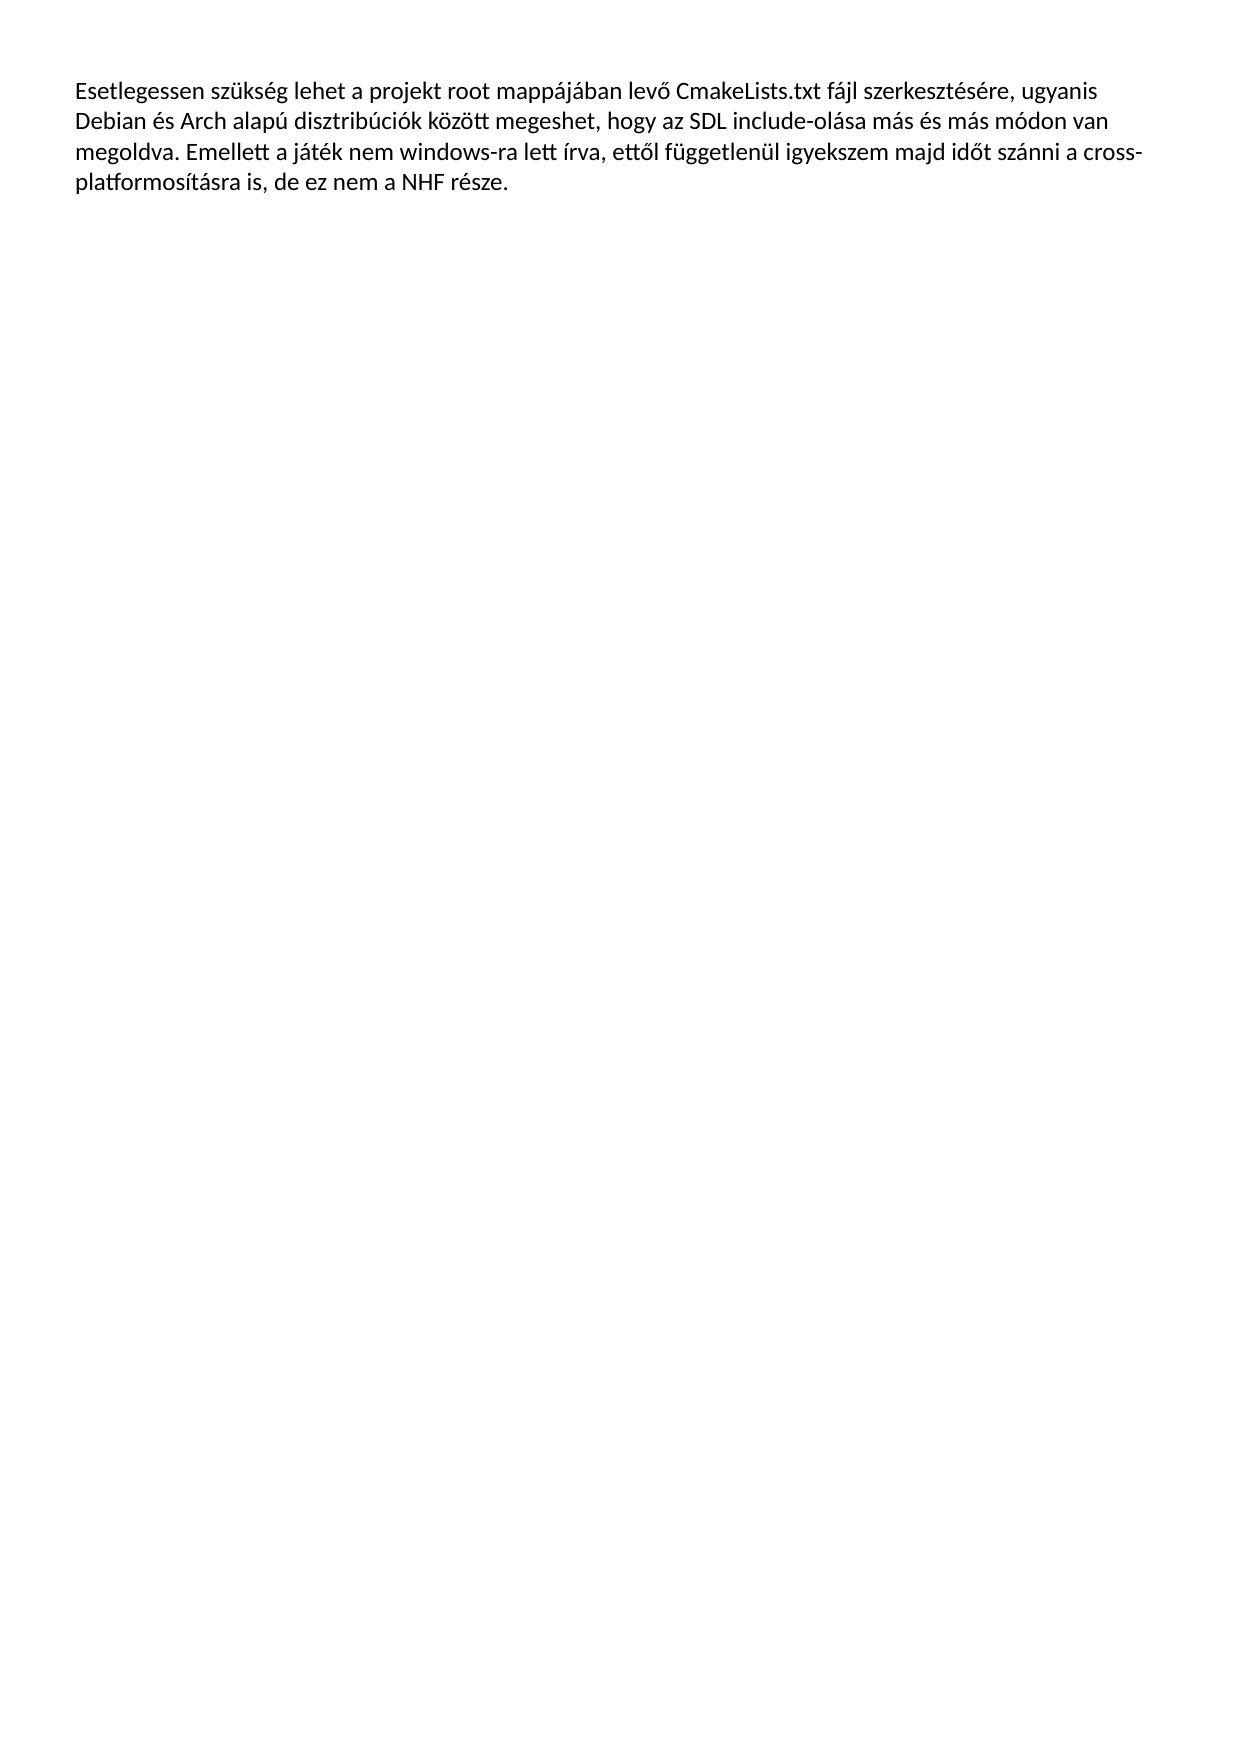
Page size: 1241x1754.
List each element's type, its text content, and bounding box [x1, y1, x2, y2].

text Esetlegessen szükség lehet a projekt root mappájában levő CmakeLists.txt fájl szerkesztésére, ugyanis Debian és Arch alapú disztribúciók között megeshet, hogy az SDL include-olása más és más módon van megoldva. Emellett a játék nem windows-ra lett írva, ettől függetlenül igyekszem majd időt szánni a cross-platformosításra is, de ez nem a NHF része. [75, 75, 1165, 197]
